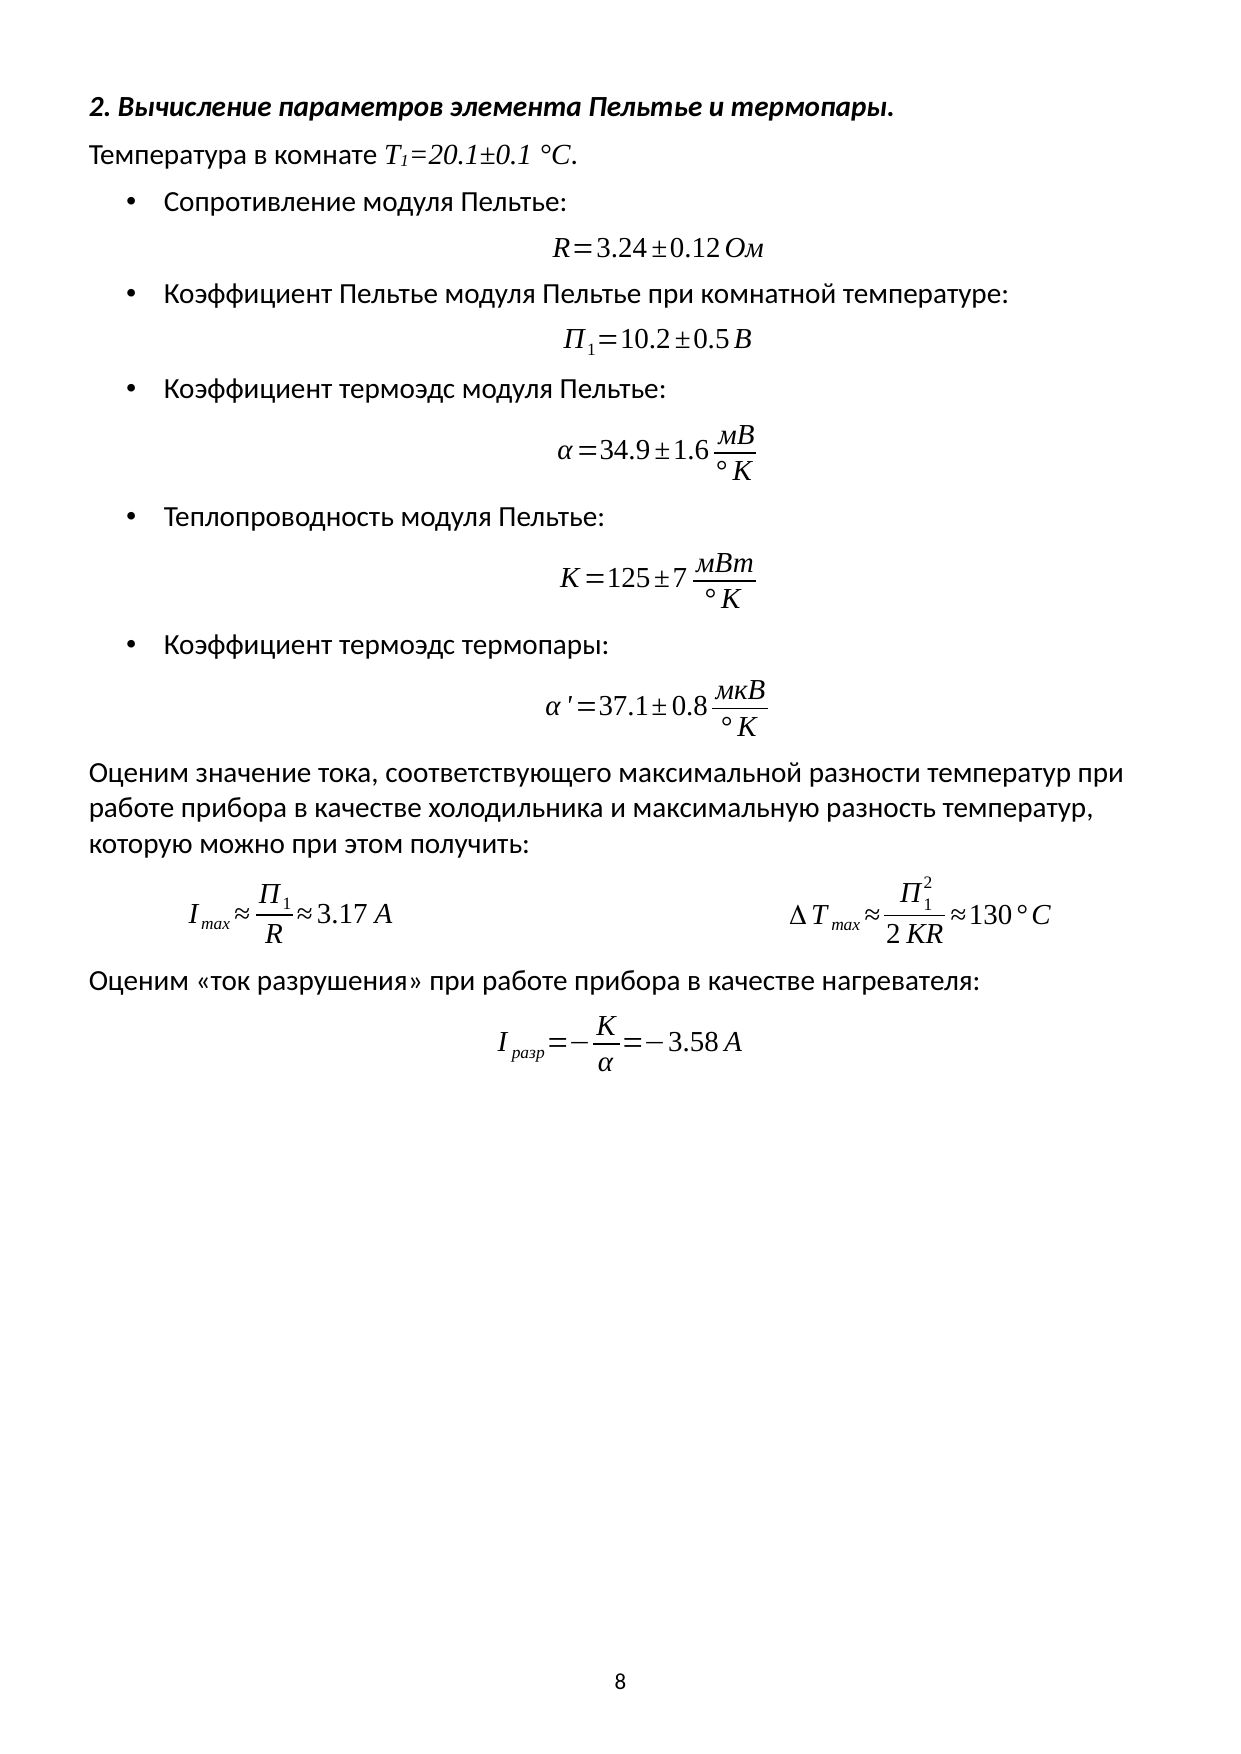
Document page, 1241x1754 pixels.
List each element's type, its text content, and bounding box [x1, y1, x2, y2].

list Коэффициент термоэдс модуля Пельтье: [126, 371, 1152, 406]
text 2. Вычисление параметров элемента Пельтье и термопары. [88, 88, 1152, 124]
list Коэффициент термоэдс термопары: [126, 626, 1152, 662]
list Сопротивление модуля Пельтье: [126, 183, 1152, 219]
text Температура в комнате T1=20.1±0.1 °C. [88, 136, 1152, 172]
list Коэффициент Пельтье модуля Пельтье при комнатной температуре: [126, 275, 1152, 310]
text Оценим значение тока, соответствующего максимальной разности температур при работе прибора в качестве холодильника и максимальную разность температур, которую можно при этом получить: [88, 754, 1152, 861]
list Теплопроводность модуля Пельтье: [126, 498, 1152, 534]
text Оценим «ток разрушения» при работе прибора в качестве нагревателя: [88, 962, 1152, 997]
